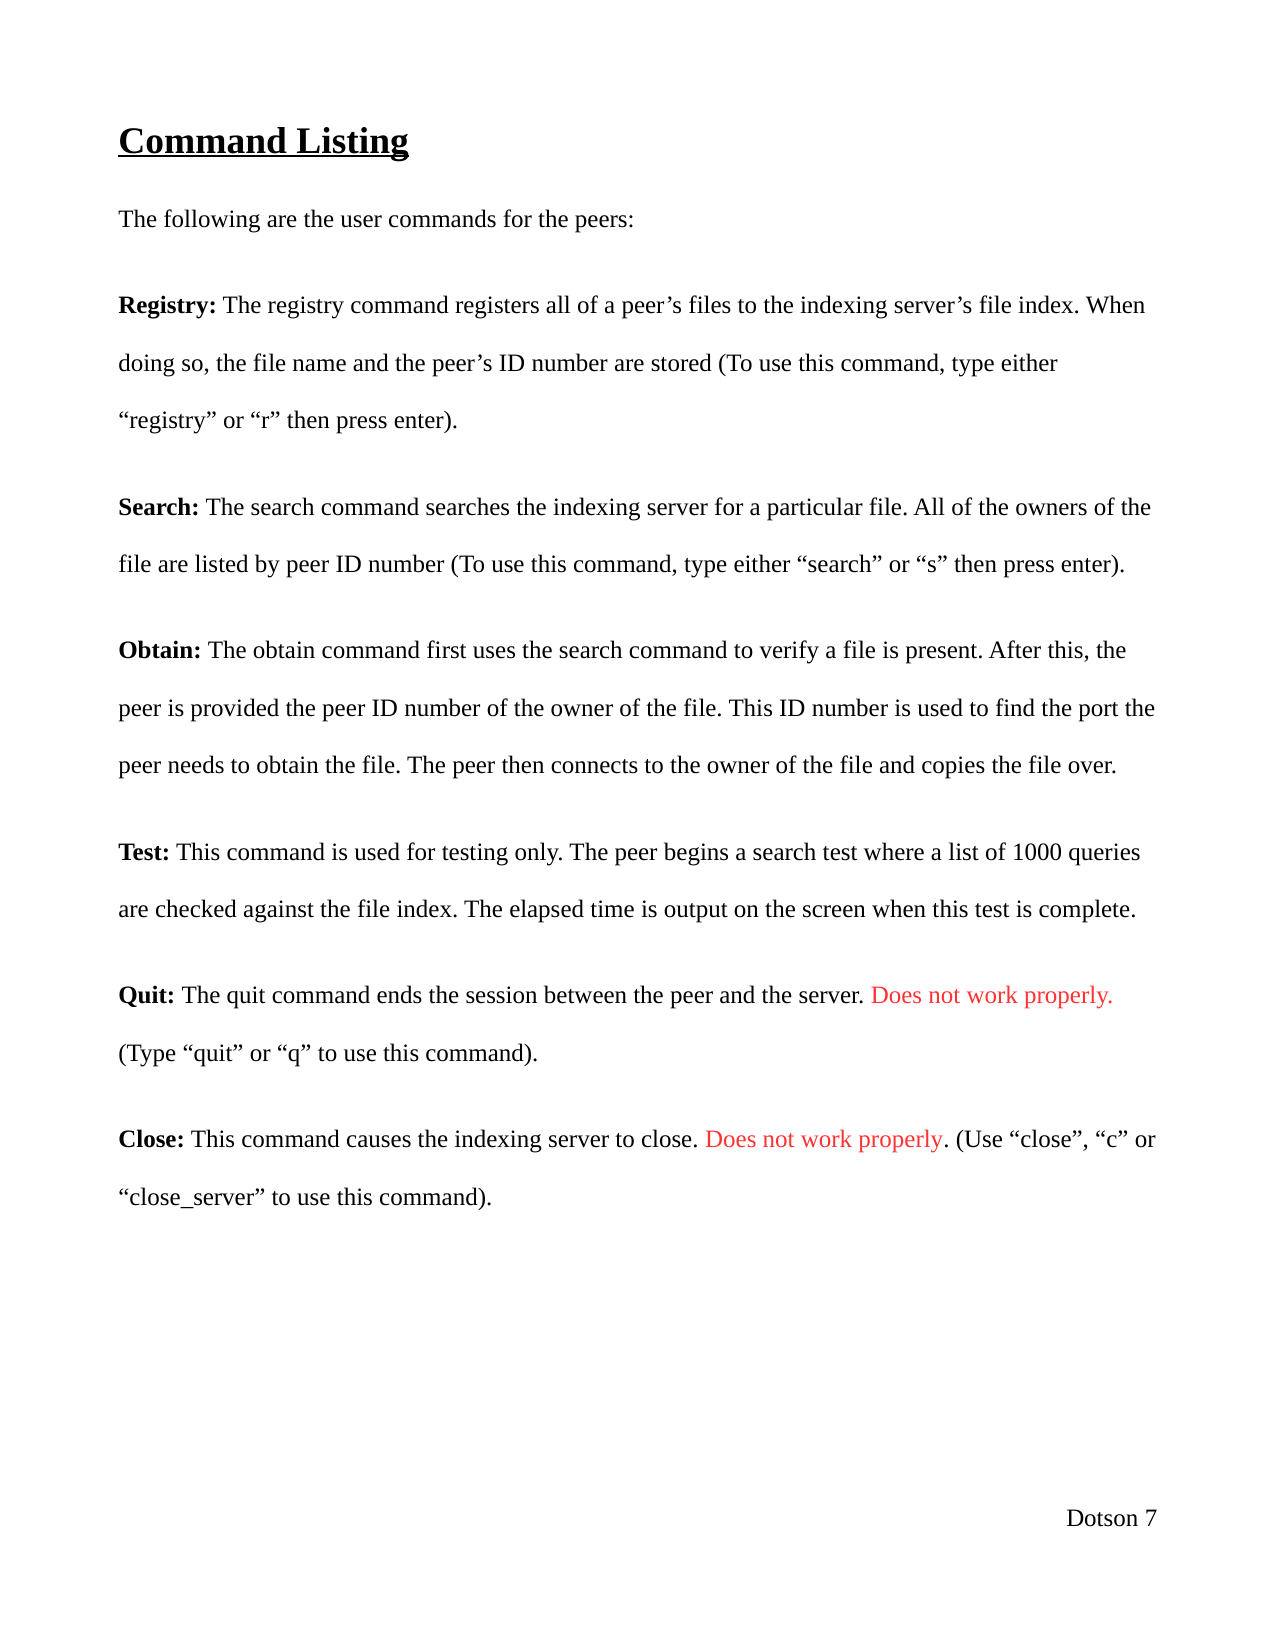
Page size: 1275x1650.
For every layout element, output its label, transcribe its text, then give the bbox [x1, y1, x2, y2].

text Registry: The registry command registers all of a peer’s files to the indexing server’s file index. When doing so, the file name and the peer’s ID number are stored (To use this command, type either “registry” or “r” then press enter). [118, 291, 1157, 434]
text Quit: The quit command ends the session between the peer and the server. Does not work properly. (Type “quit” or “q” to use this command). [118, 981, 1157, 1067]
text Command Listing [118, 118, 1157, 161]
text Close: This command causes the indexing server to close. Does not work properly. (Use “close”, “c” or “close_server” to use this command). [118, 1124, 1157, 1211]
text Search: The search command searches the indexing server for a particular file. All of the owners of the file are listed by peer ID number (To use this command, type either “search” or “s” then press enter). [118, 492, 1157, 578]
text The following are the user commands for the peers: [118, 204, 1157, 233]
text Test: This command is used for testing only. The peer begins a search test where a list of 1000 queries are checked against the file index. The elapsed time is output on the screen when this test is complete. [118, 837, 1157, 923]
text Obtain: The obtain command first uses the search command to verify a file is present. After this, the peer is provided the peer ID number of the owner of the file. This ID number is used to find the port the peer needs to obtain the file. The peer then connects to the owner of the file and copies the file over. [118, 636, 1157, 779]
